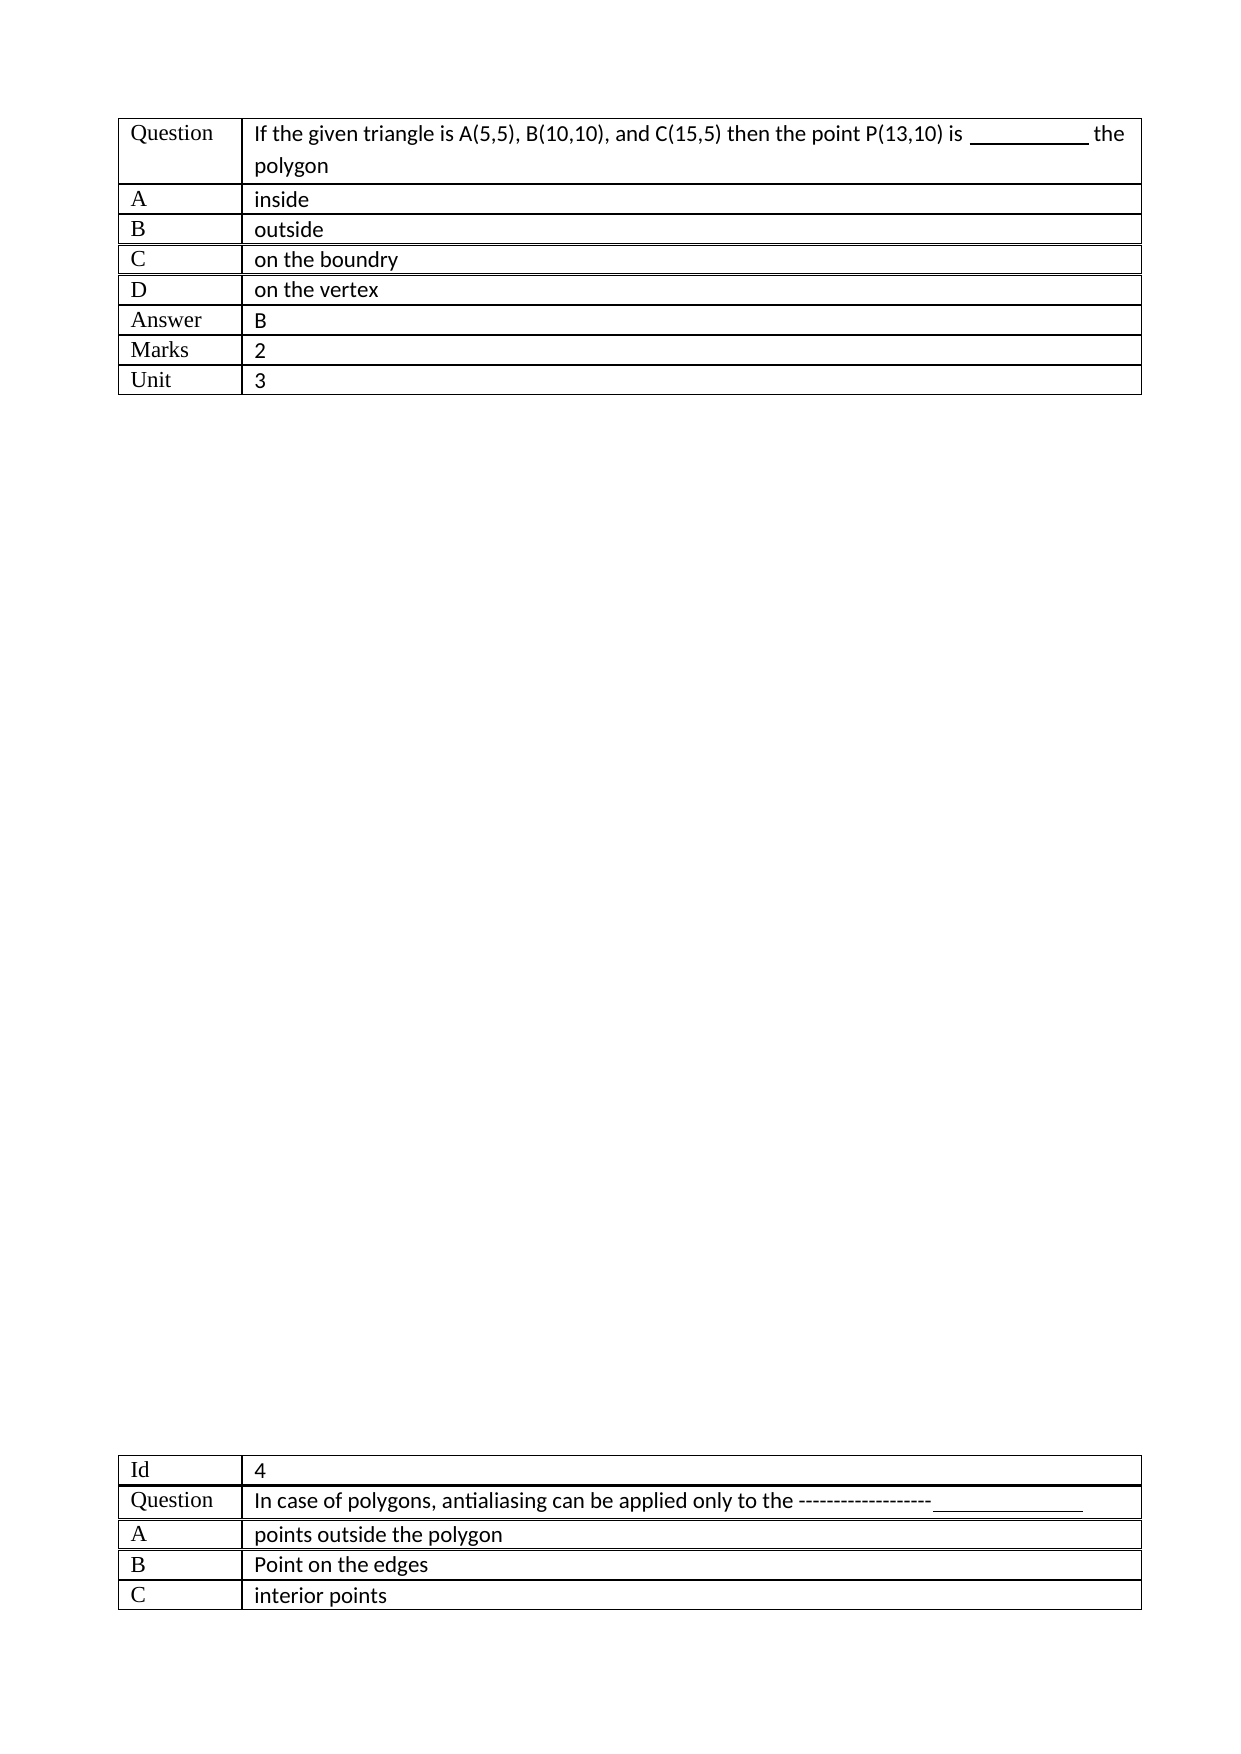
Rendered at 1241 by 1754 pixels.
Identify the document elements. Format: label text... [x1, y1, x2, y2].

table_cell Question [119, 1487, 241, 1518]
table_cell In case of polygons, antialiasing can be applied only to the ------------------- [243, 1487, 1141, 1518]
table_cell D [119, 276, 241, 304]
table_cell Marks [119, 336, 241, 364]
table_cell C [119, 246, 241, 273]
table_cell B [243, 306, 1141, 334]
table_cell A [119, 185, 241, 213]
table_cell Answer [119, 306, 241, 334]
table_cell Unit [119, 366, 241, 394]
table_cell points outside the polygon [243, 1521, 1141, 1548]
table_header Id [119, 1456, 241, 1484]
table_cell C [119, 1581, 241, 1609]
table_cell outside [243, 215, 1141, 243]
table_cell inside [243, 185, 1141, 213]
table_cell A [119, 1521, 241, 1548]
table_cell Question [119, 119, 241, 183]
table_cell 2 [243, 336, 1141, 364]
table_cell If the given triangle is A(5,5), B(10,10), and C(15,5) then the point P(13,10) is the polygon [243, 119, 1141, 183]
table_cell B [119, 215, 241, 243]
table_cell on the vertex [243, 276, 1141, 304]
table_cell on the boundry [243, 246, 1141, 273]
table_cell Point on the edges [243, 1551, 1141, 1579]
table_header 4 [243, 1456, 1141, 1484]
table_cell interior points [243, 1581, 1141, 1609]
table_cell B [119, 1551, 241, 1579]
table_cell 3 [243, 366, 1141, 394]
